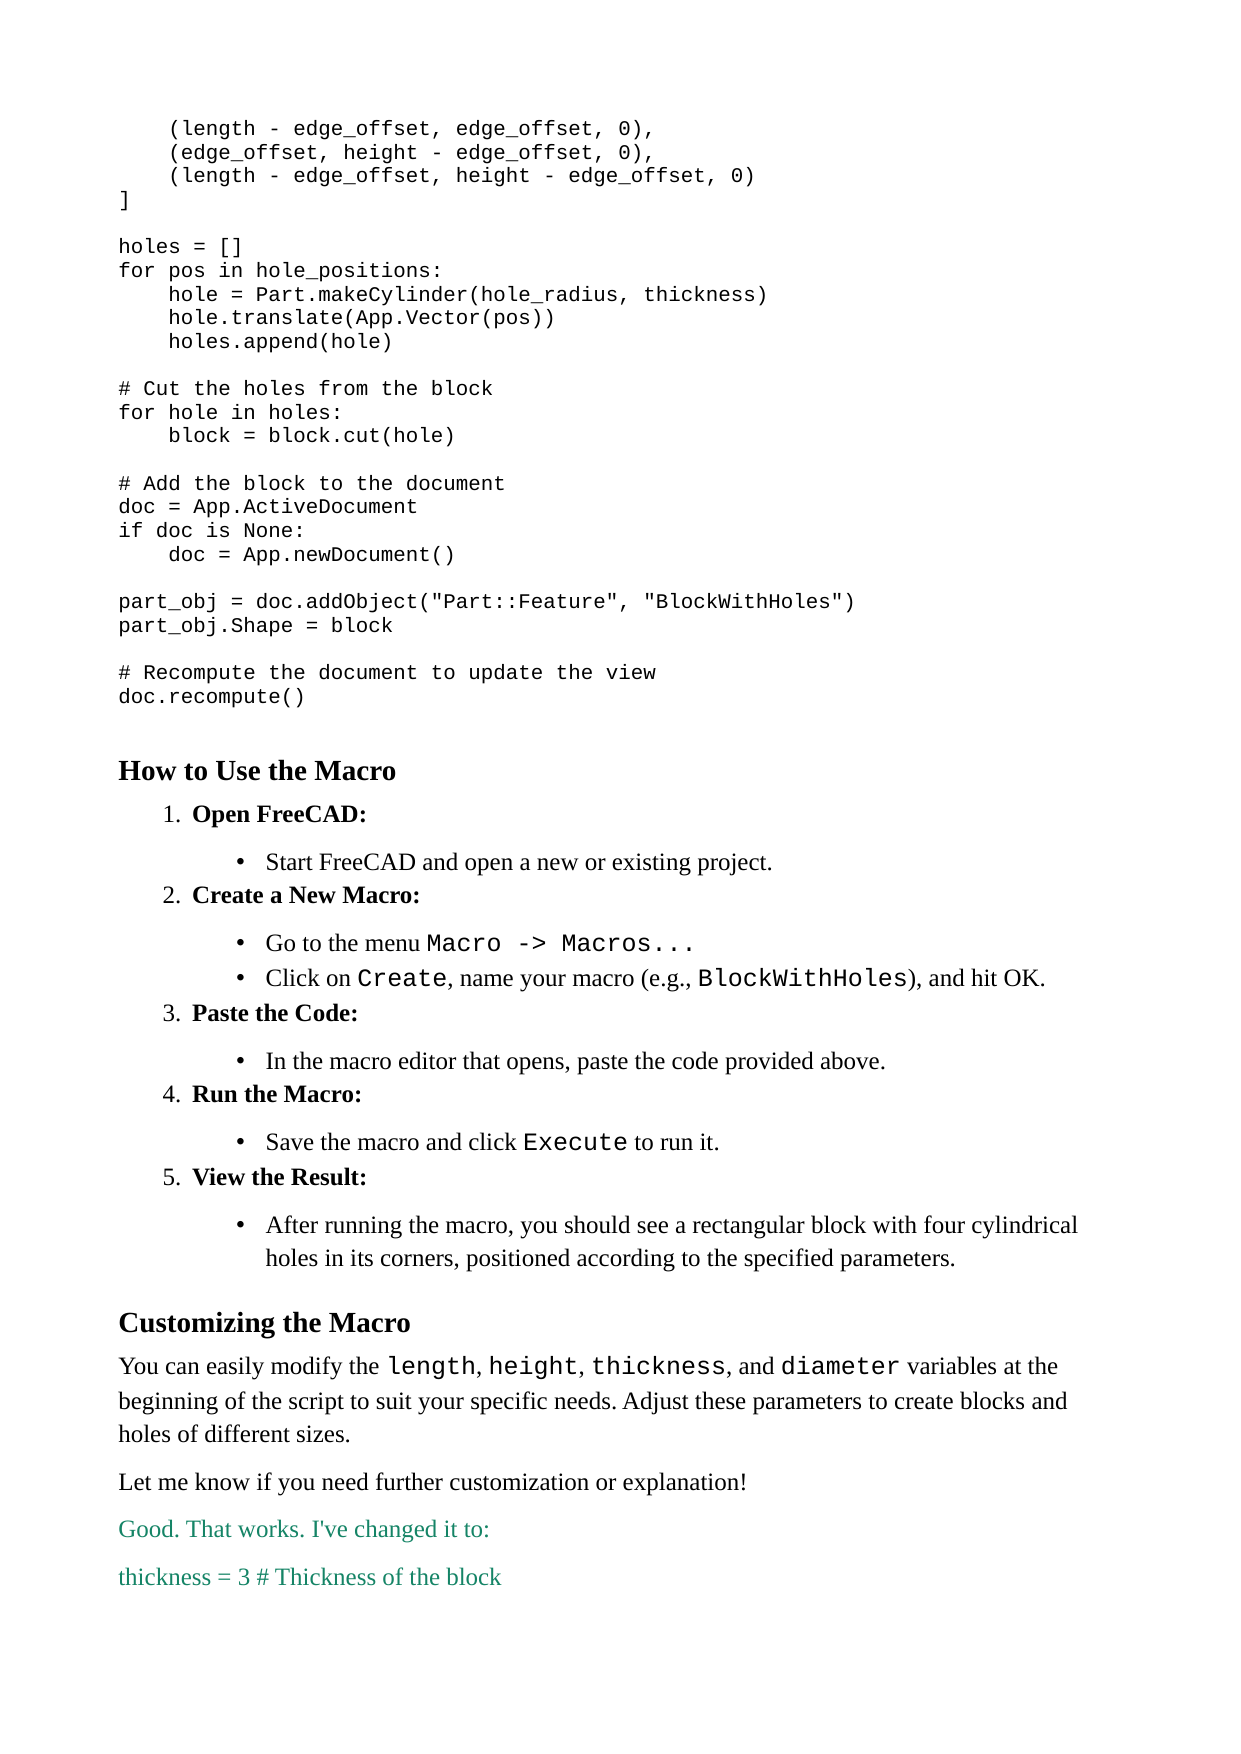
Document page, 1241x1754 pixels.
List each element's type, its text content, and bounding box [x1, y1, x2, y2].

text (length - edge_offset, height - edge_offset, 0) [118, 165, 1122, 189]
subtitle Customizing the Macro [118, 1305, 1122, 1338]
text part_obj = doc.addObject("Part::Feature", "BlockWithHoles") [118, 591, 1122, 615]
text ] [118, 189, 1122, 213]
text holes = [] [118, 236, 1122, 260]
text doc = App.newDocument() [118, 544, 1122, 567]
text doc.recompute() [118, 686, 1122, 709]
list Click on Create, name your macro (e.g., BlockWithHoles), and hit OK. [236, 963, 1122, 994]
text (edge_offset, height - edge_offset, 0), [118, 142, 1122, 165]
text (length - edge_offset, edge_offset, 0), [118, 118, 1122, 142]
list Paste the Code: [162, 998, 1122, 1027]
list View the Result: [162, 1162, 1122, 1191]
text for pos in hole_positions: [118, 260, 1122, 284]
list Open FreeCAD: [162, 799, 1122, 828]
text # Cut the holes from the block [118, 378, 1122, 402]
text hole = Part.makeCylinder(hole_radius, thickness) [118, 284, 1122, 307]
text for hole in holes: [118, 402, 1122, 426]
list After running the macro, you should see a rectangular block with four cylindrical holes in its corners, positioned according to the specified parameters. [236, 1210, 1122, 1271]
list Go to the menu Macro -> Macros... [236, 928, 1122, 958]
text Good. That works. I've changed it to: [118, 1514, 1122, 1543]
text You can easily modify the length, height, thickness, and diameter variables at the beginning of the script to suit your specific needs. Adjust these parameters to create blocks and holes of different sizes. [118, 1351, 1122, 1448]
list In the macro editor that opens, paste the code provided above. [236, 1046, 1122, 1075]
text thickness = 3 # Thickness of the block [118, 1562, 1122, 1591]
list Save the macro and click Execute to run it. [236, 1127, 1122, 1157]
list Create a New Macro: [162, 880, 1122, 909]
list Start FreeCAD and open a new or existing project. [236, 847, 1122, 876]
text Let me know if you need further customization or explanation! [118, 1467, 1122, 1495]
text # Recompute the document to update the view [118, 662, 1122, 686]
text # Add the block to the document [118, 473, 1122, 496]
text hole.translate(App.Vector(pos)) [118, 307, 1122, 331]
list Run the Macro: [162, 1079, 1122, 1108]
text doc = App.ActiveDocument [118, 496, 1122, 520]
text block = block.cut(hole) [118, 426, 1122, 449]
text part_obj.Shape = block [118, 615, 1122, 638]
subtitle How to Use the Macro [118, 753, 1122, 787]
text holes.append(hole) [118, 331, 1122, 354]
text if doc is None: [118, 520, 1122, 544]
